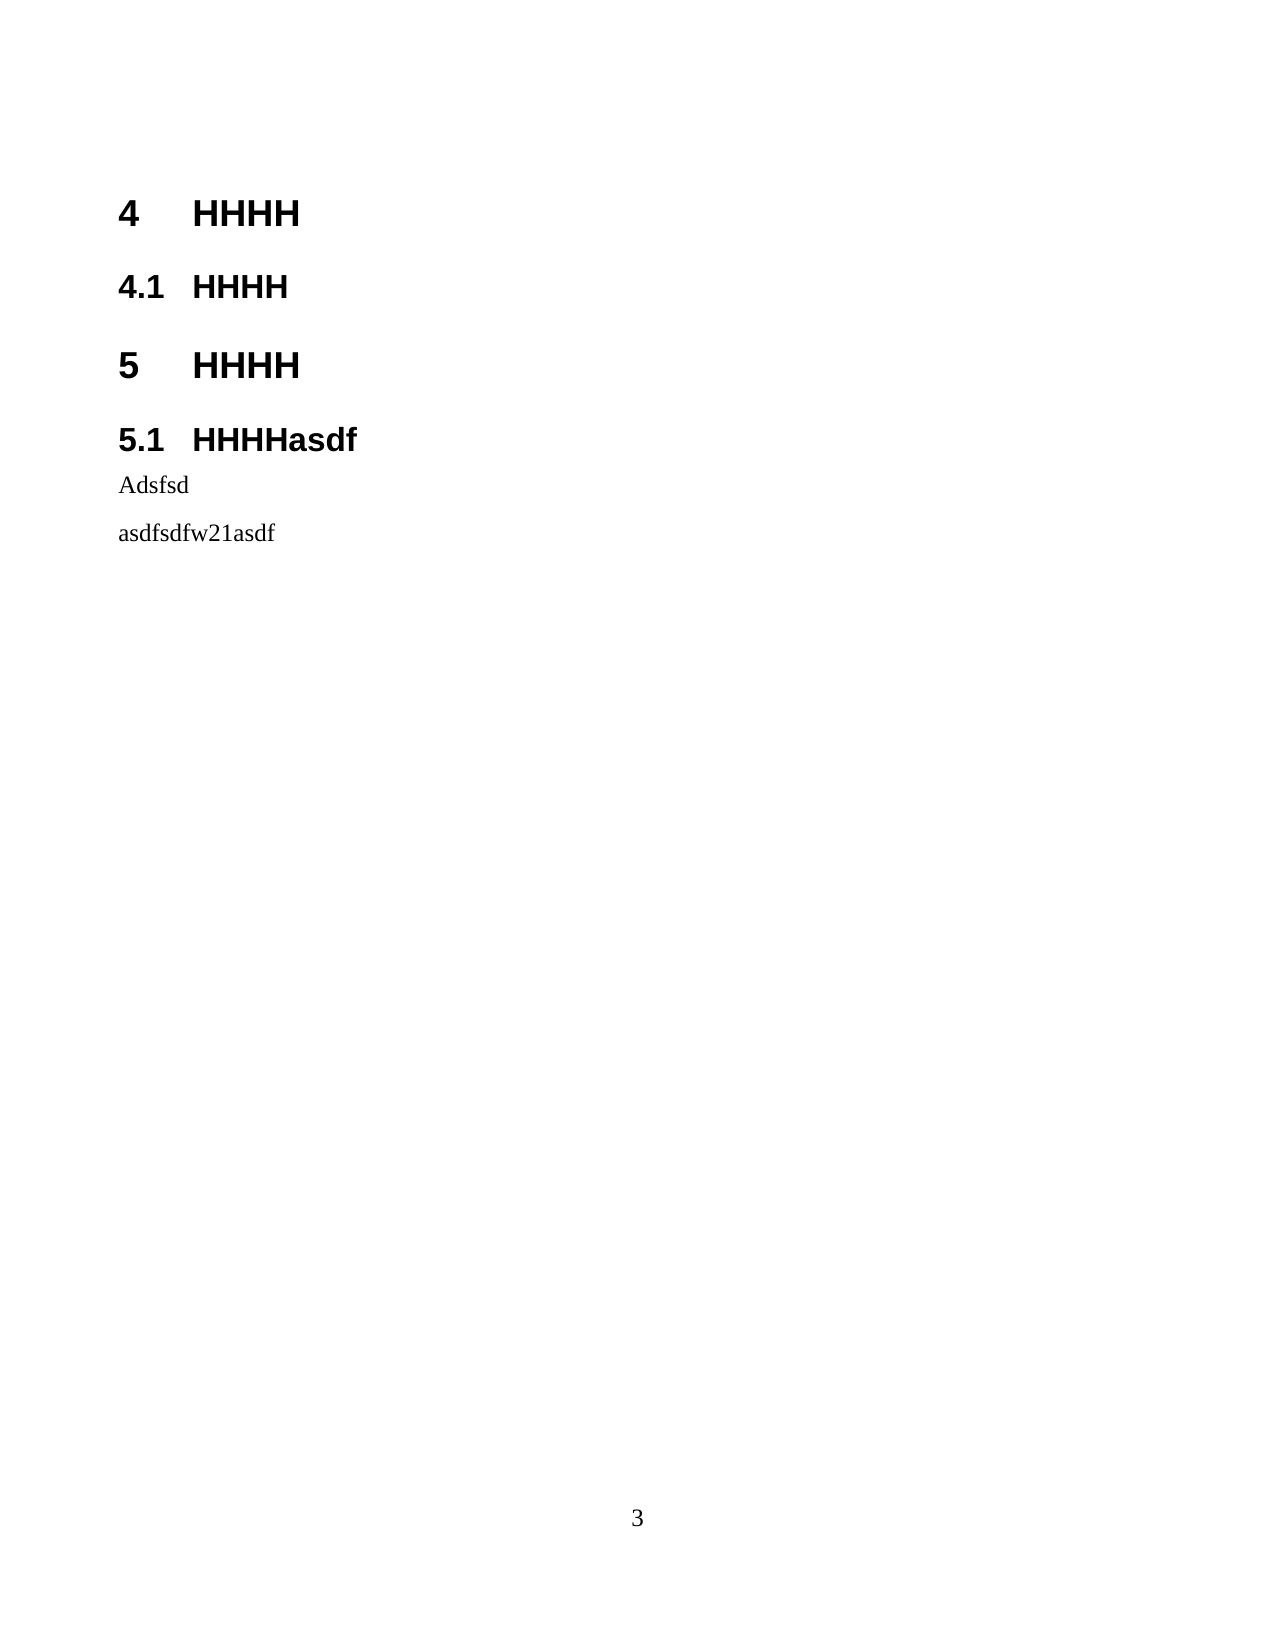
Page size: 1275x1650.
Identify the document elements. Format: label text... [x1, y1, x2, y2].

subtitle HHHH [118, 343, 1157, 386]
text Adsfsd [118, 471, 1157, 499]
subtitle HHHH [118, 267, 1157, 306]
subtitle HHHH [118, 191, 1157, 234]
subtitle HHHHasdf [118, 419, 1157, 458]
text asdfsdfw21asdf [118, 518, 1157, 547]
